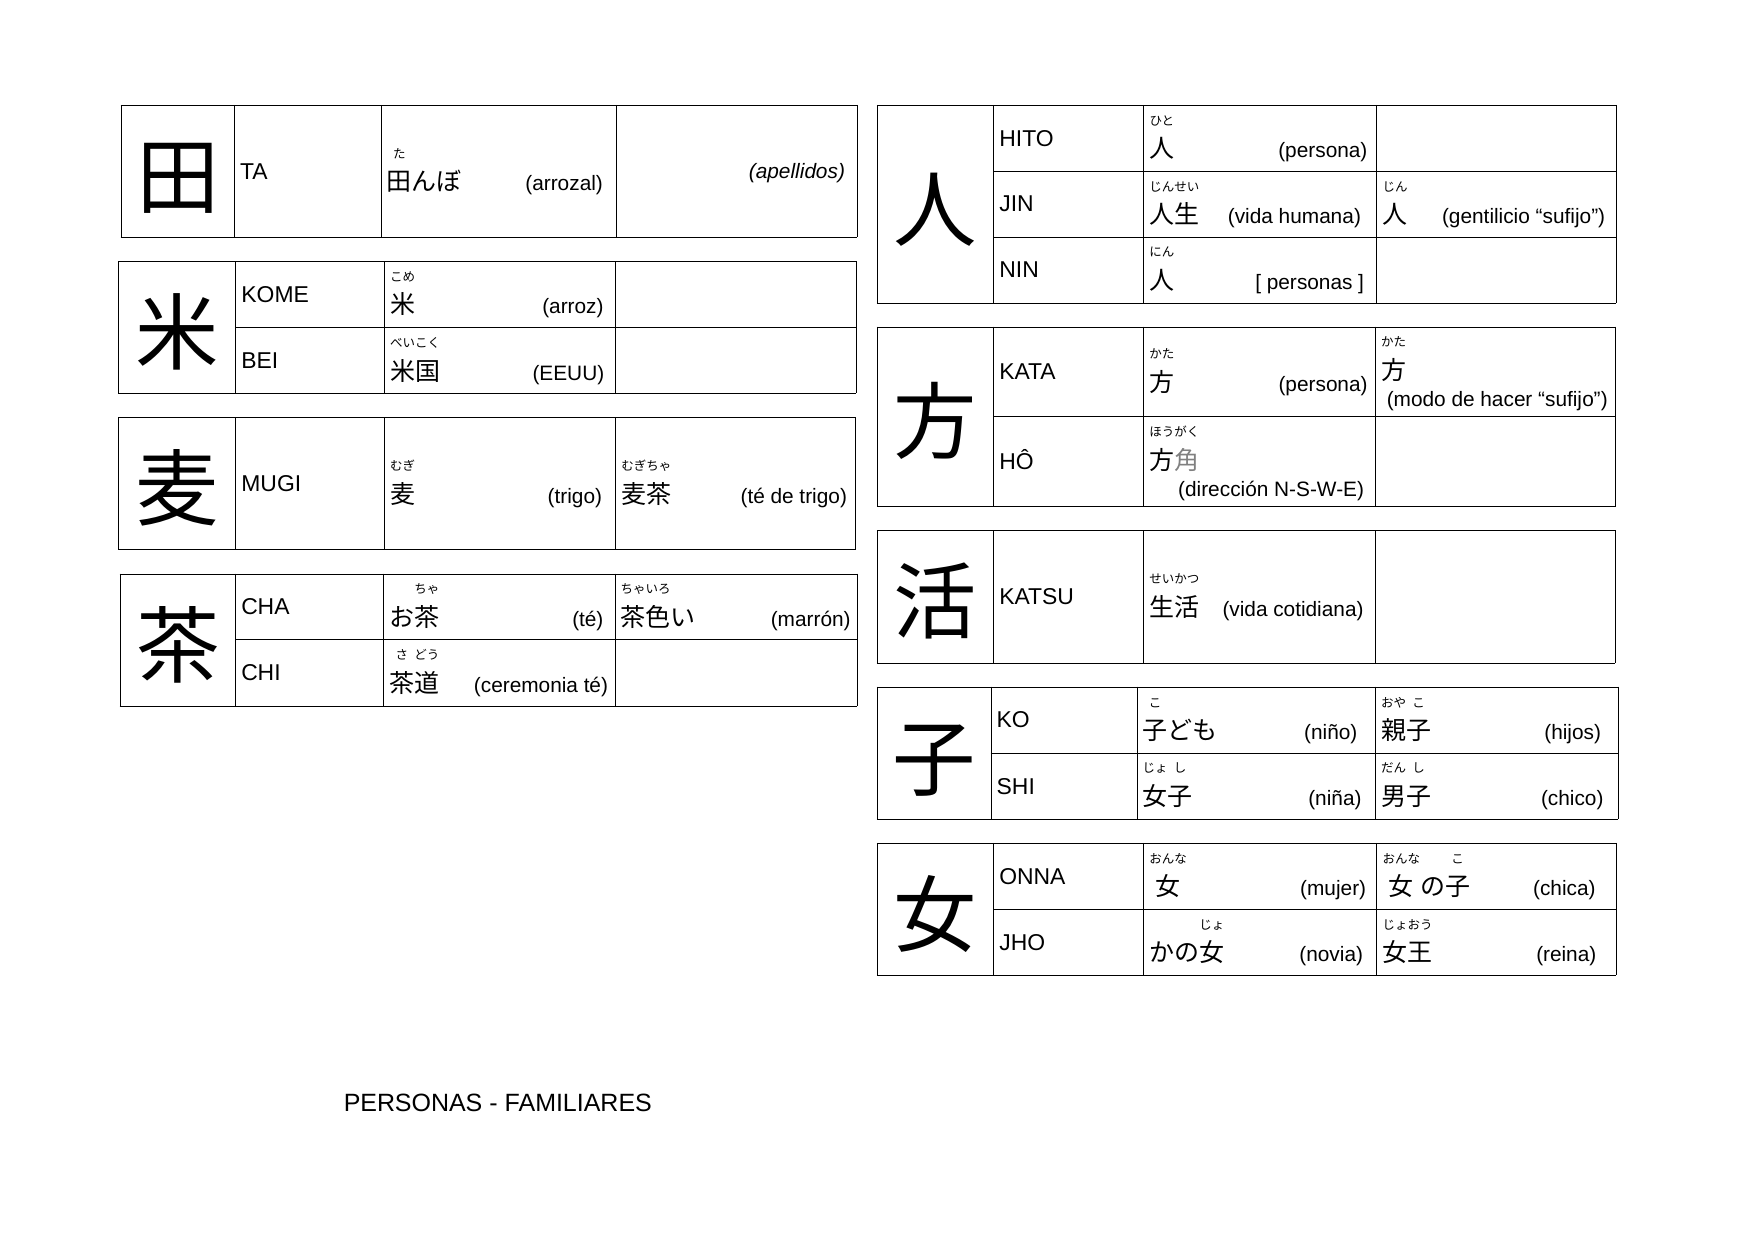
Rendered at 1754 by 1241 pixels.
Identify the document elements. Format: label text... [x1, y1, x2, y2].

table_header 女おんなの子こ (chica) [1377, 844, 1616, 909]
table_header KATA [994, 328, 1143, 416]
table_cell BEI [236, 328, 384, 393]
table_cell CHI [236, 640, 383, 706]
table_cell 人にん [ personas ] [1144, 238, 1376, 302]
table_cell HÔ [994, 417, 1143, 506]
table_cell [1377, 238, 1616, 302]
table_header 親おや子こ (hijos) [1376, 688, 1618, 753]
table_header 生せい活かつ (vida cotidiana) [1144, 531, 1375, 663]
table_header 人 [878, 106, 993, 302]
table_cell JHO [994, 910, 1143, 975]
table_header 子こども (niño) [1138, 688, 1375, 753]
table_header 人ひと (persona) [1144, 106, 1376, 171]
table_cell 女じょ王おう (reina) [1377, 910, 1616, 975]
table_cell かの女じょ (novia) [1144, 910, 1376, 975]
table_cell [1376, 417, 1615, 506]
table_header 方 [878, 328, 993, 506]
table_header 女おんな (mujer) [1144, 844, 1376, 909]
table_cell 方ほう角がく (dirección N-S-W-E) [1144, 417, 1375, 506]
table_header 麦むぎ茶ちゃ (té de trigo) [616, 418, 855, 549]
table_cell NIN [994, 238, 1143, 302]
table_cell 人じん生せい (vida humana) [1144, 172, 1376, 237]
text PERSONAS - FAMILIARES [118, 1088, 877, 1117]
table_header CHA [236, 575, 383, 639]
table_header (apellidos) [617, 106, 857, 237]
table_header 活 [878, 531, 993, 663]
table_header [1377, 106, 1616, 171]
table_header ONNA [994, 844, 1143, 909]
table_cell 茶さ道どう (ceremonia té) [384, 640, 615, 706]
table_header 方かた (persona) [1144, 328, 1375, 416]
table_header 田 [122, 106, 234, 237]
table_header [616, 262, 856, 327]
table_header KO [992, 688, 1137, 753]
table_cell SHI [992, 754, 1137, 819]
table_header 方かた (modo de hacer “sufijo”) [1376, 328, 1615, 416]
table_header MUGI [236, 418, 384, 549]
table_header TA [235, 106, 381, 237]
table_cell 人じん (gentilicio “sufijo”) [1377, 172, 1616, 237]
table_header 茶ちゃ色いろい (marrón) [616, 575, 857, 639]
table_header 麦 [119, 418, 235, 549]
table_cell [616, 640, 857, 706]
table_header KOME [236, 262, 384, 327]
table_header 茶 [121, 575, 235, 706]
table_header HITO [994, 106, 1143, 171]
table_cell 女じょ子し (niña) [1138, 754, 1375, 819]
table_header 麦むぎ (trigo) [385, 418, 615, 549]
table_header 子 [878, 688, 991, 819]
table_header お茶ちゃ (té) [384, 575, 615, 639]
table_header 米こめ (arroz) [385, 262, 615, 327]
table_header 女 [878, 844, 993, 975]
table_header 米 [119, 262, 235, 393]
table_cell 男だん子し (chico) [1376, 754, 1618, 819]
table_cell 米べい国こく (EEUU) [385, 328, 615, 393]
table_header [1376, 531, 1615, 663]
table_header 田たんぼ (arrozal) [382, 106, 616, 237]
table_cell [616, 328, 856, 393]
table_cell JIN [994, 172, 1143, 237]
table_header KATSU [994, 531, 1143, 663]
